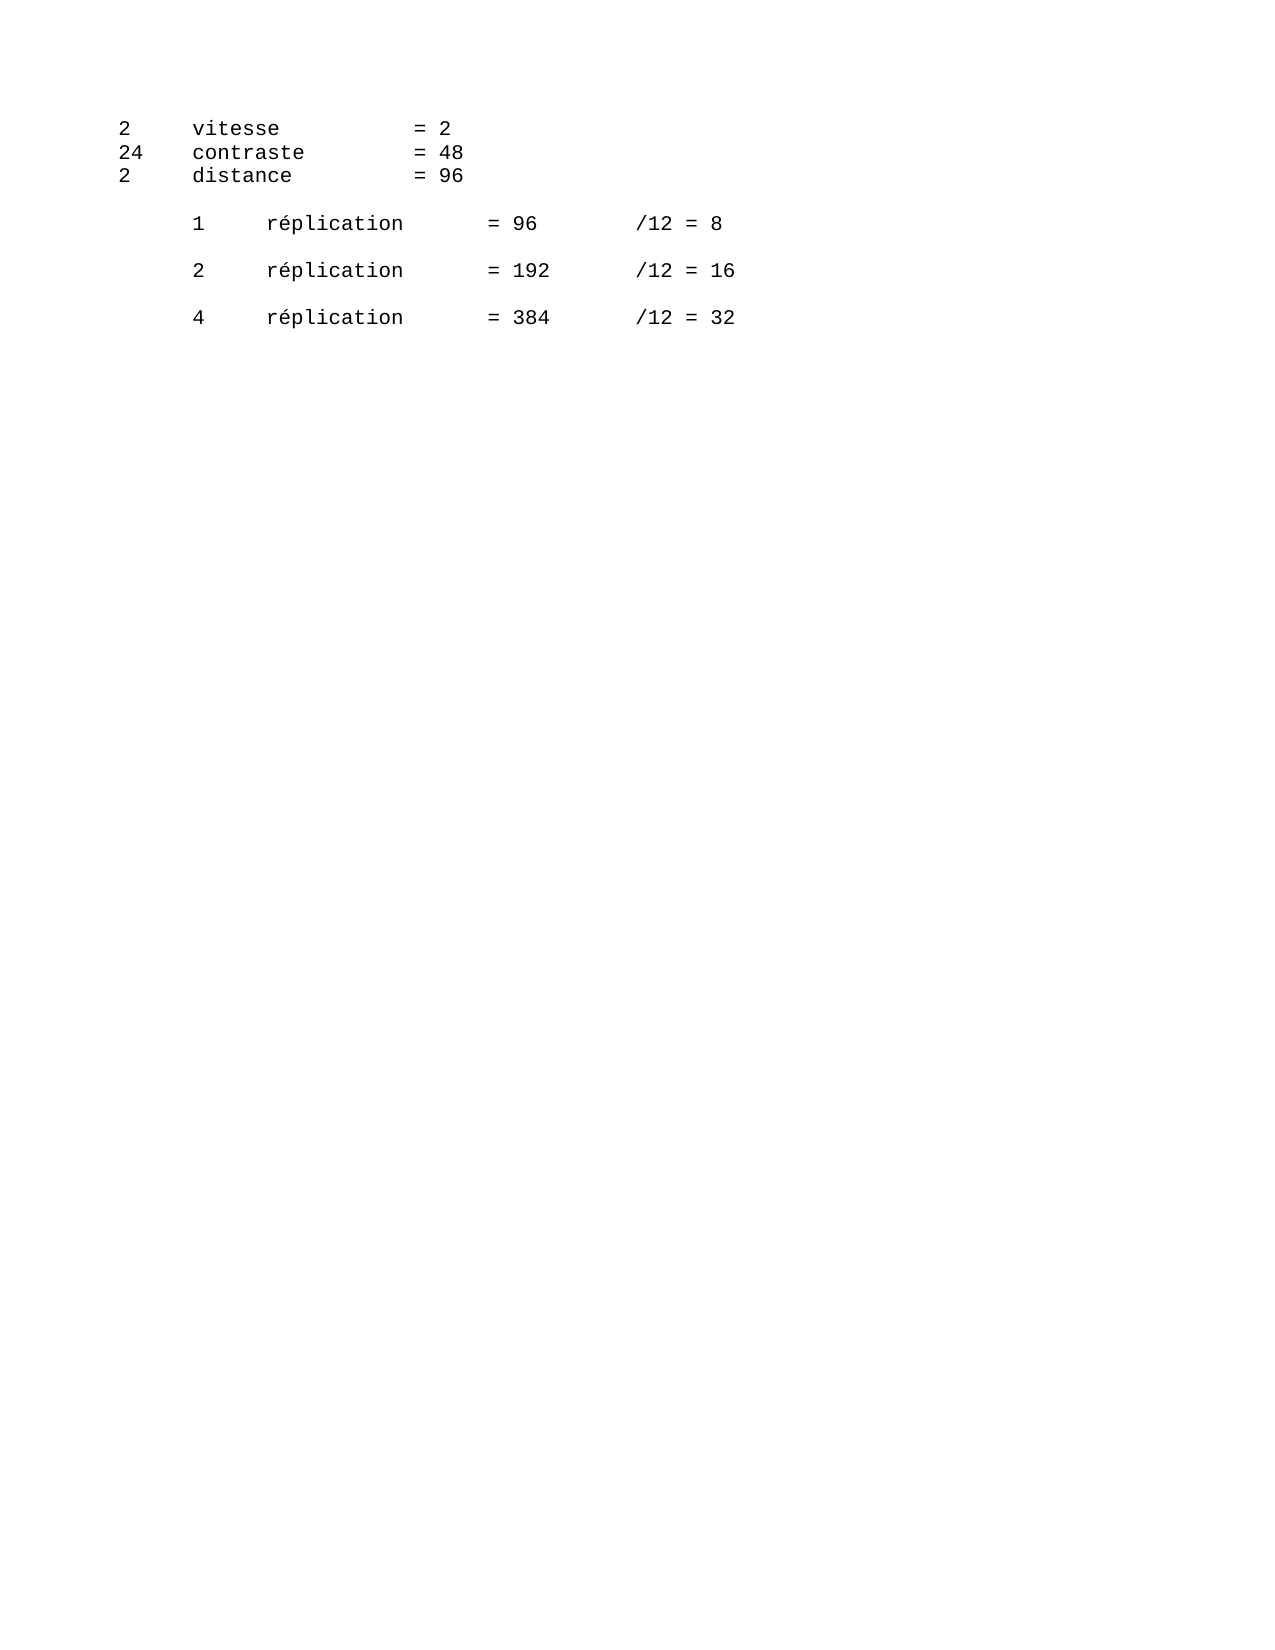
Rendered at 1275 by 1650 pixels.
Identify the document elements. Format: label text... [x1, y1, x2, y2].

text 24 contraste = 48 [118, 142, 1157, 165]
text 2 réplication = 192 /12 = 16 [118, 260, 1157, 284]
text 4 réplication = 384 /12 = 32 [118, 307, 1157, 331]
text 2 vitesse = 2 [118, 118, 1157, 142]
text 1 réplication = 96 /12 = 8 [118, 213, 1157, 236]
text 2 distance = 96 [118, 165, 1157, 189]
